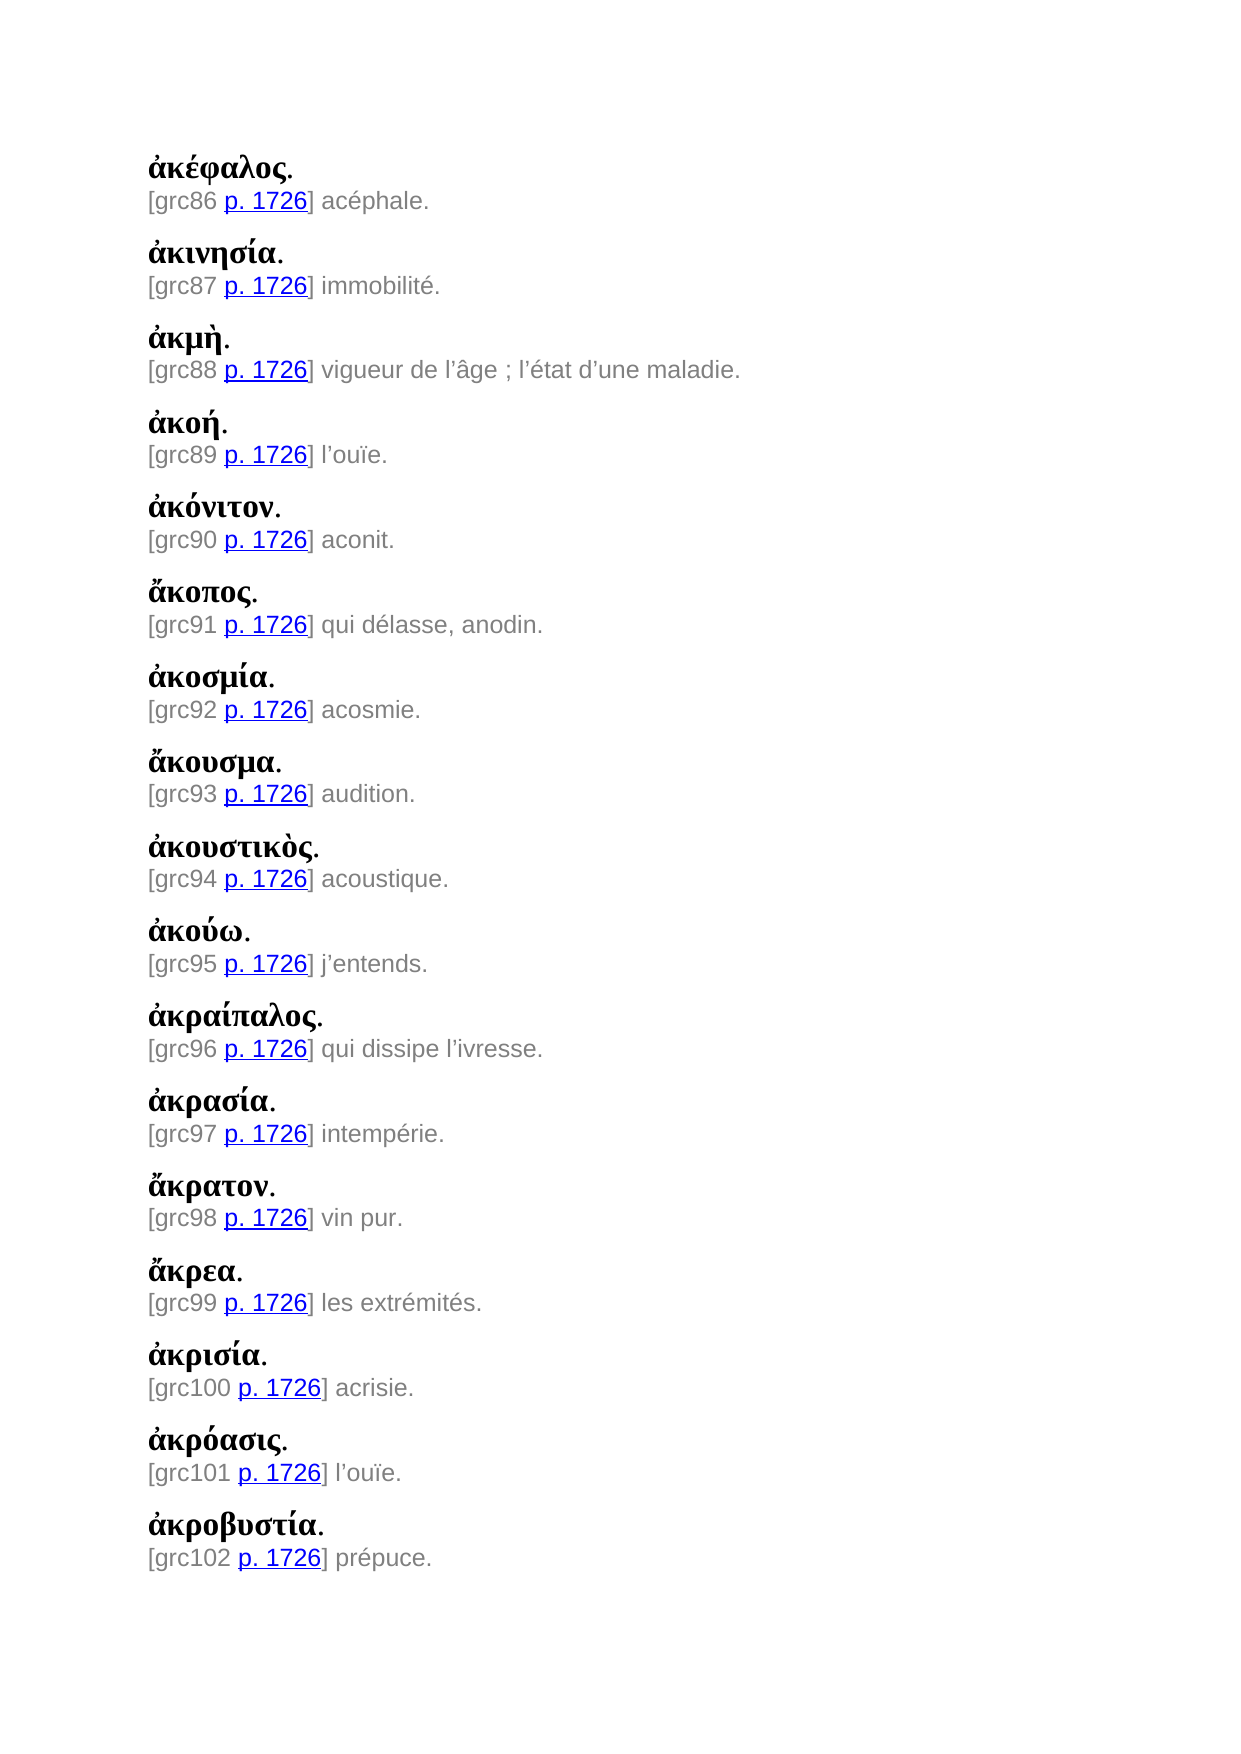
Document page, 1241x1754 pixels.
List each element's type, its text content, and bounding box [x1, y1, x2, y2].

text ἀκραίπαλος. [148, 996, 1093, 1034]
text [grc88 p. 1726] vigueur de l’âge ; l’état d’une maladie. [148, 356, 1093, 384]
text [grc100 p. 1726] acrisie. [148, 1373, 1093, 1402]
text ἀκόνιτον. [148, 487, 1093, 525]
text ἄκρεα. [148, 1250, 1093, 1288]
text ἀκοή. [148, 402, 1093, 440]
text ἀκουστικὸς. [148, 826, 1093, 864]
text [grc97 p. 1726] intempérie. [148, 1119, 1093, 1147]
text ἀκροβυστία. [148, 1504, 1093, 1543]
text ἀκέφαλος. [148, 148, 1093, 186]
text ἀκρασία. [148, 1080, 1093, 1119]
text [grc101 p. 1726] l’ouïe. [148, 1458, 1093, 1487]
text [grc91 p. 1726] qui délasse, anodin. [148, 610, 1093, 639]
text [grc90 p. 1726] aconit. [148, 525, 1093, 554]
text [grc86 p. 1726] acéphale. [148, 186, 1093, 215]
text ἀκρόασις. [148, 1419, 1093, 1458]
text [grc94 p. 1726] acoustique. [148, 864, 1093, 893]
text [grc87 p. 1726] immobilité. [148, 271, 1093, 299]
text [grc98 p. 1726] vin pur. [148, 1203, 1093, 1232]
text ἄκοπος. [148, 572, 1093, 610]
text ἀκούω. [148, 911, 1093, 949]
text ἀκμὴ. [148, 317, 1093, 356]
text [grc96 p. 1726] qui dissipe l’ivresse. [148, 1034, 1093, 1063]
text ἀκινησία. [148, 232, 1093, 271]
text [grc95 p. 1726] j’entends. [148, 949, 1093, 978]
text [grc93 p. 1726] audition. [148, 779, 1093, 808]
text [grc92 p. 1726] acosmie. [148, 695, 1093, 723]
text ἀκρισία. [148, 1335, 1093, 1373]
text ἄκουσμα. [148, 741, 1093, 779]
text ἄκρατον. [148, 1165, 1093, 1203]
text ἀκοσμία. [148, 656, 1093, 695]
text [grc102 p. 1726] prépuce. [148, 1543, 1093, 1571]
text [grc89 p. 1726] l’ouïe. [148, 440, 1093, 469]
text [grc99 p. 1726] les extrémités. [148, 1288, 1093, 1317]
